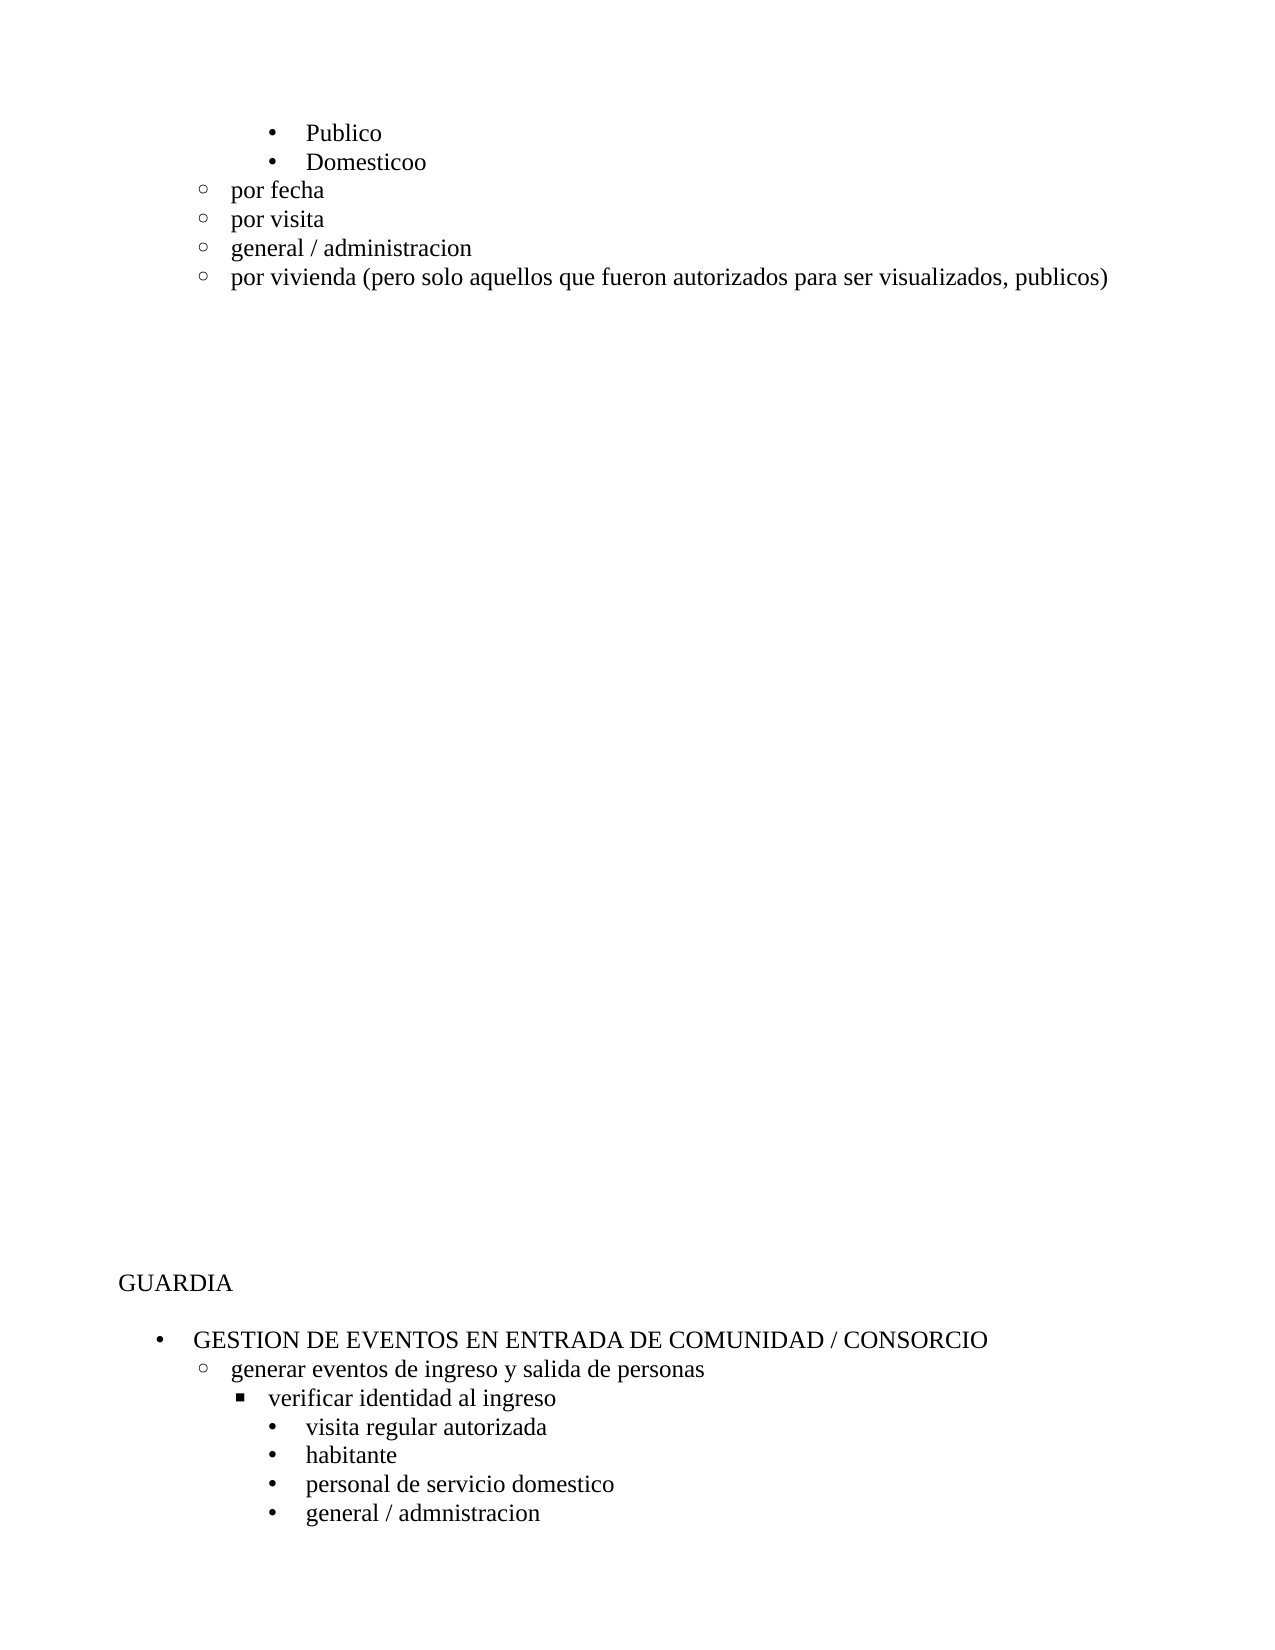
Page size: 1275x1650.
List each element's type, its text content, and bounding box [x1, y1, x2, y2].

list Publico [268, 118, 1157, 147]
list habitante [268, 1441, 1157, 1469]
list por visita [193, 204, 1157, 233]
text GUARDIA [118, 1268, 1157, 1297]
list generar eventos de ingreso y salida de personas [193, 1354, 1157, 1383]
list general / admnistracion [268, 1498, 1157, 1527]
list personal de servicio domestico [268, 1469, 1157, 1498]
list GESTION DE EVENTOS EN ENTRADA DE COMUNIDAD / CONSORCIO [156, 1326, 1157, 1354]
list Domesticoo [268, 147, 1157, 176]
list por fecha [193, 176, 1157, 204]
list verificar identidad al ingreso [231, 1383, 1157, 1412]
list visita regular autorizada [268, 1412, 1157, 1441]
list general / administracion [193, 233, 1157, 262]
list por vivienda (pero solo aquellos que fueron autorizados para ser visualizados, publicos) [193, 262, 1157, 291]
